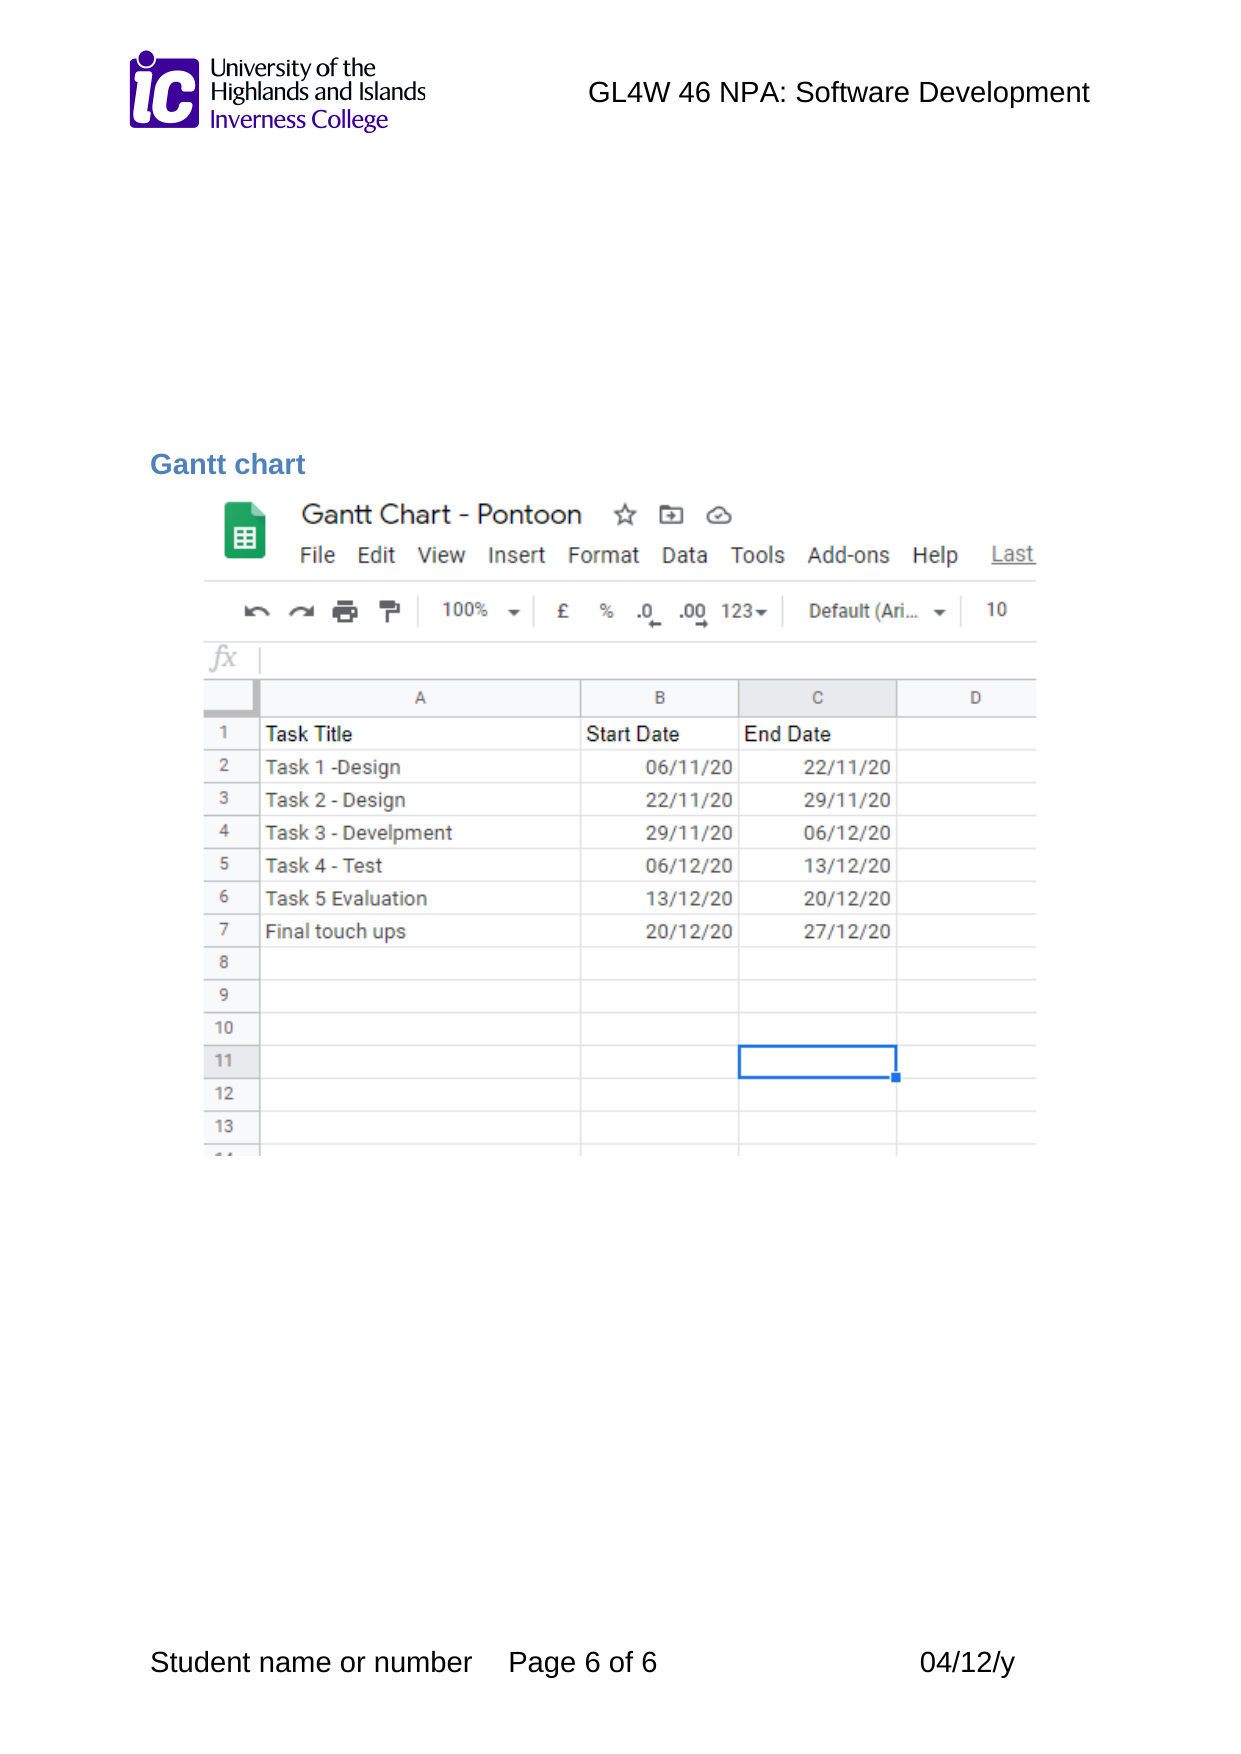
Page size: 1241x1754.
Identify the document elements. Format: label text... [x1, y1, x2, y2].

subtitle Gantt chart [150, 447, 1090, 480]
picture [129, 48, 426, 133]
picture [203, 485, 1037, 1156]
